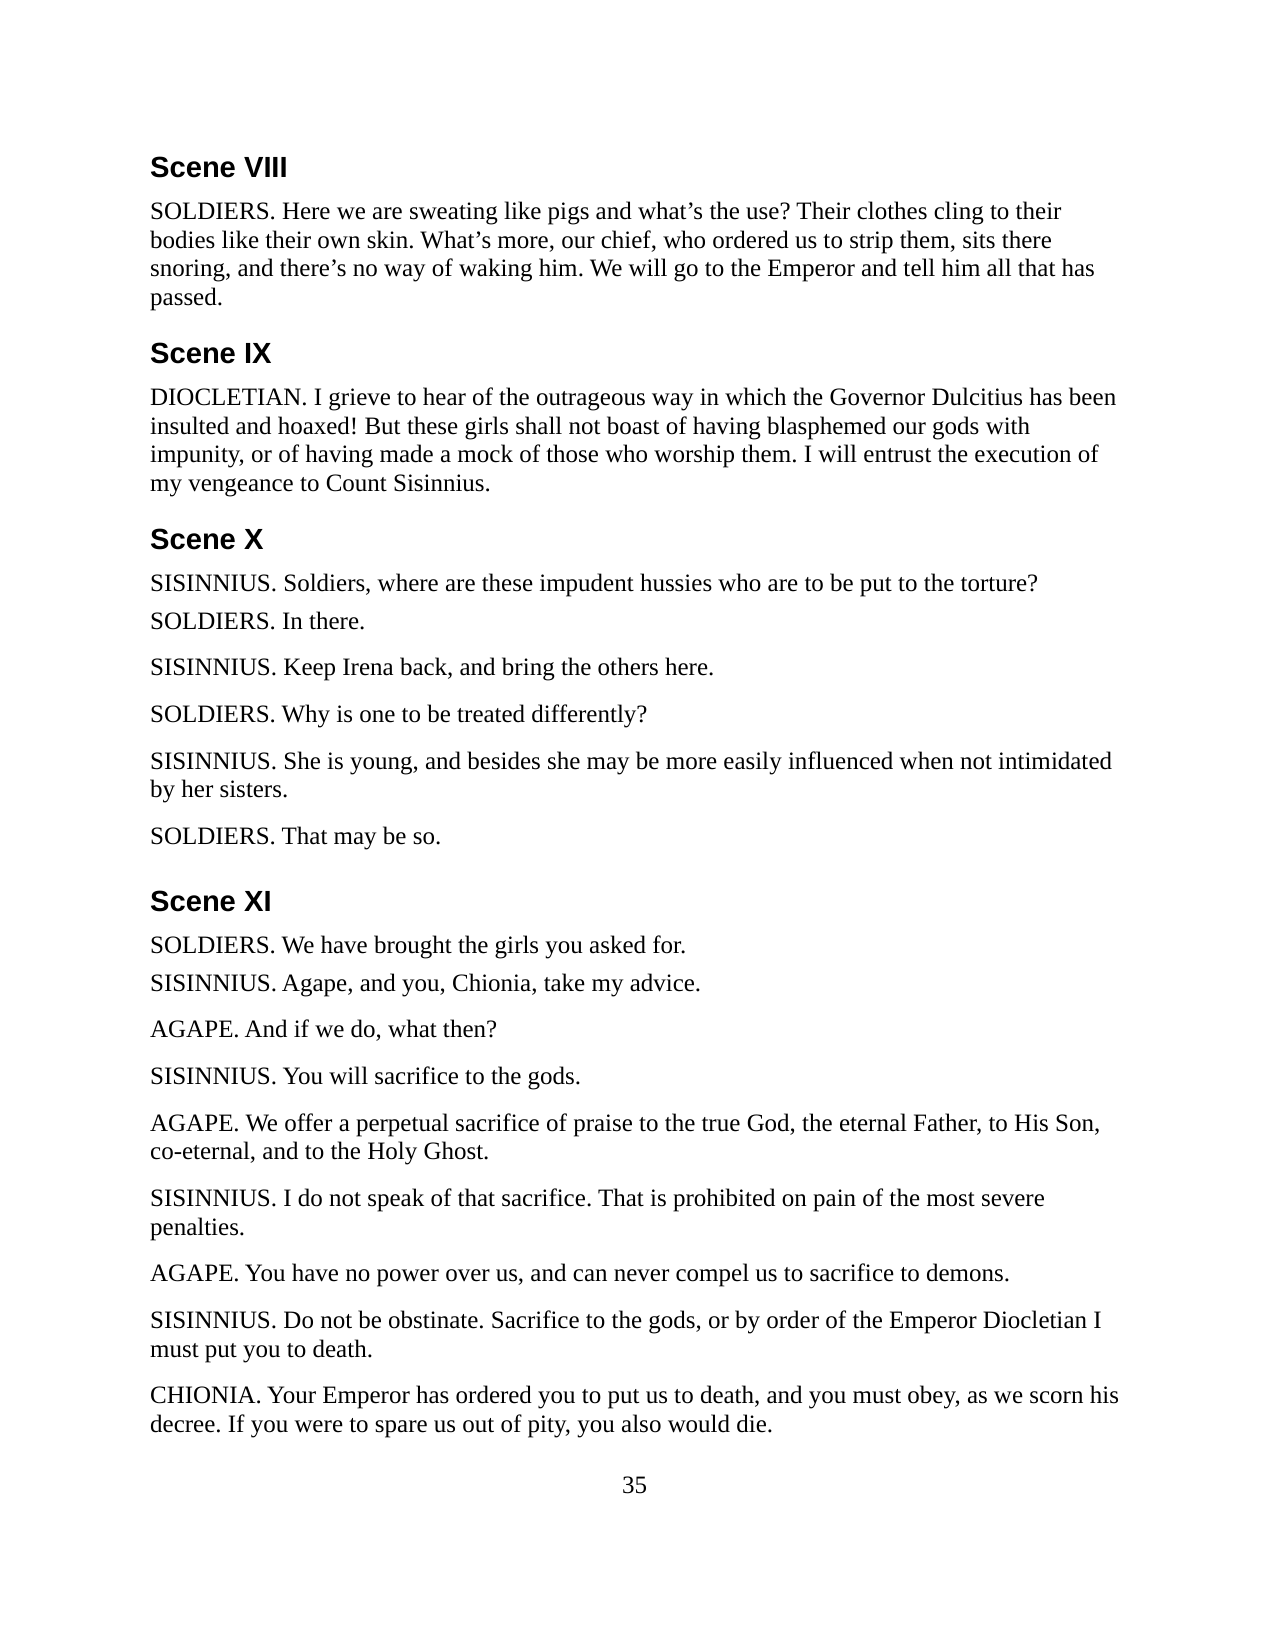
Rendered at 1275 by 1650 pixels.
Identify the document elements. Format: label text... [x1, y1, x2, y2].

text SISINNIUS. Keep Irena back, and bring the others here. [150, 652, 1125, 681]
text DIOCLETIAN. I grieve to hear of the outrageous way in which the Governor Dulcitius has been insulted and hoaxed! But these girls shall not boast of having blasphemed our gods with impunity, or of having made a mock of those who worship them. I will entrust the execution of my vengeance to Count Sisinnius. [150, 382, 1125, 497]
subtitle Scene XI [150, 884, 1125, 917]
text AGAPE. And if we do, what then? [150, 1014, 1125, 1043]
text SISINNIUS. Do not be obstinate. Sacrifice to the gods, or by order of the Emperor Diocletian I must put you to death. [150, 1305, 1125, 1363]
text SOLDIERS. Here we are sweating like pigs and what’s the use? Their clothes cling to their bodies like their own skin. What’s more, our chief, who ordered us to strip them, sits there snoring, and there’s no way of waking him. We will go to the Emperor and tell him all that has passed. [150, 196, 1125, 311]
text CHIONIA. Your Emperor has ordered you to put us to death, and you must obey, as we scorn his decree. If you were to spare us out of pity, you also would die. [150, 1381, 1125, 1438]
text SOLDIERS. That may be so. [150, 821, 1125, 850]
text SOLDIERS. Why is one to be treated differently? [150, 699, 1125, 728]
text SOLDIERS. In there. [150, 606, 1125, 634]
text SISINNIUS. Soldiers, where are these impudent hussies who are to be put to the torture? [150, 568, 1125, 597]
text SISINNIUS. You will sacrifice to the gods. [150, 1061, 1125, 1090]
text SOLDIERS. We have brought the girls you asked for. [150, 930, 1125, 959]
text SISINNIUS. Agape, and you, Chionia, take my advice. [150, 968, 1125, 996]
text AGAPE. You have no power over us, and can never compel us to sacrifice to demons. [150, 1258, 1125, 1287]
text SISINNIUS. She is young, and besides she may be more easily influenced when not intimidated by her sisters. [150, 746, 1125, 803]
text AGAPE. We offer a perpetual sacrifice of praise to the true God, the eternal Father, to His Son, co-eternal, and to the Holy Ghost. [150, 1108, 1125, 1165]
subtitle Scene IX [150, 336, 1125, 369]
text SISINNIUS. I do not speak of that sacrifice. That is prohibited on pain of the most severe penalties. [150, 1183, 1125, 1241]
subtitle Scene X [150, 522, 1125, 556]
subtitle Scene VIII [150, 150, 1125, 183]
